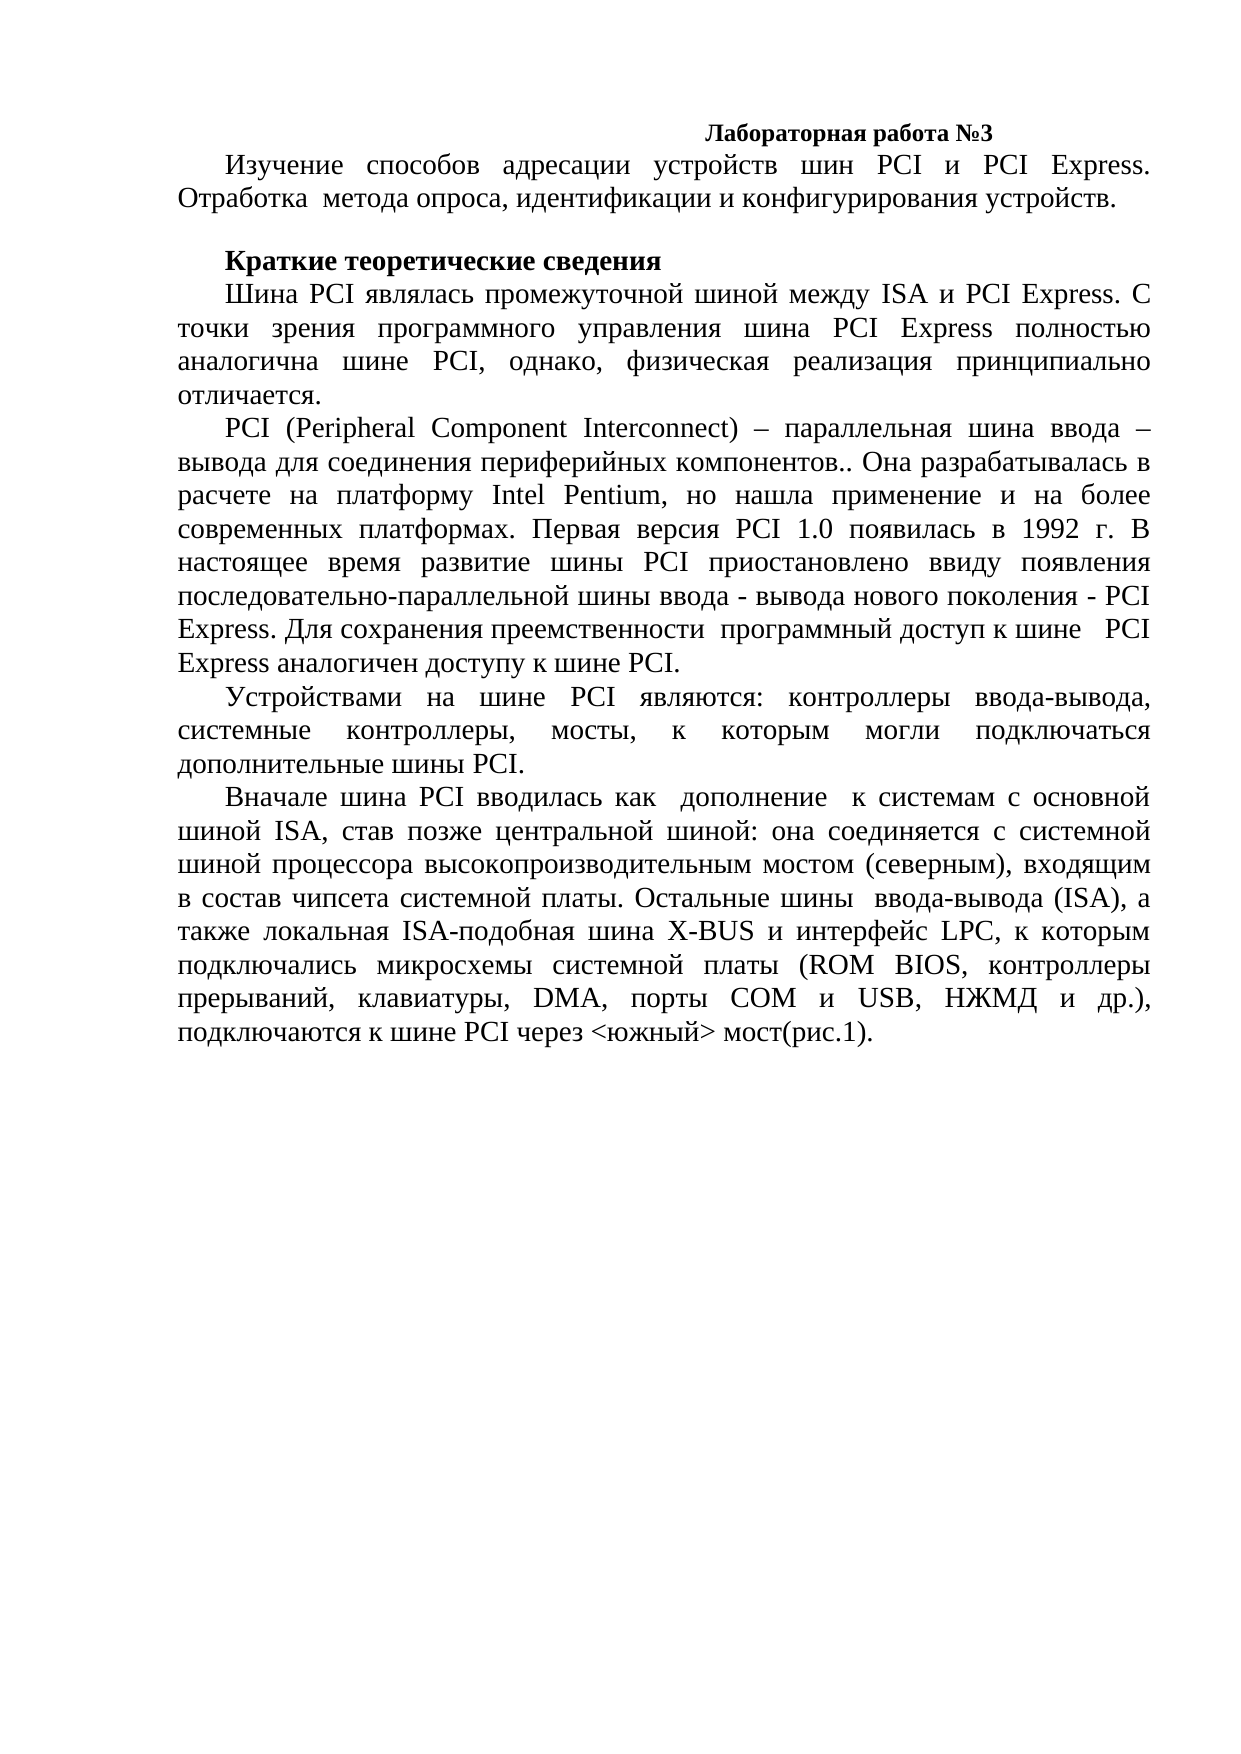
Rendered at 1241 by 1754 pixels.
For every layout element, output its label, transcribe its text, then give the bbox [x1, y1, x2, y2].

text PCI (Peripheral Component Interconnect) – параллельная шина ввода – вывода для соединения периферийных компонентов.. Она разрабатывалась в расчете на платформу Intel Pentium, но нашла применение и на более современных платформах. Первая версия PCI 1.0 появилась в 1992 г. В настоящее время развитие шины PCI приостановлено ввиду появления последовательно-параллельной шины ввода - вывода нового поколения - PCI Express. Для сохранения преемственности программный доступ к шине PCI Express аналогичен доступу к шине PCI. [177, 410, 1152, 679]
subtitle Лабораторная работа №3 [177, 118, 1152, 147]
text Шина PCI являлась промежуточной шиной между ISA и PCI Express. С точки зрения программного управления шина PCI Express полностью аналогична шине PCI, однако, физическая реализация принципиально отличается. [177, 276, 1152, 410]
text Изучение способов адресации устройств шин PCI и PCI Express. Отработка метода опроса, идентификации и конфигурирования устройств. [177, 147, 1152, 214]
text Вначале шина PCI вводилась как дополнение к системам с основной шиной ISA, став позже центральной шиной: она соединяется с системной шиной процессора высокопроизводительным мостом (северным), входящим в состав чипсета системной платы. Остальные шины ввода-вывода (ISA), а также локальная ISA-подобная шина X-BUS и интерфейс LPC, к которым подключались микросхемы системной платы (ROM BIOS, контроллеры прерываний, клавиатуры, DMA, порты СОМ и USB, НЖМД и др.), подключаются к шине PCI через <южный> мост(рис.1). [177, 779, 1152, 1048]
text Устройствами на шине PCI являются: контроллеры ввода-вывода, системные контроллеры, мосты, к которым могли подключаться дополнительные шины PCI. [177, 679, 1152, 779]
text Краткие теоретические сведения [177, 243, 1152, 276]
